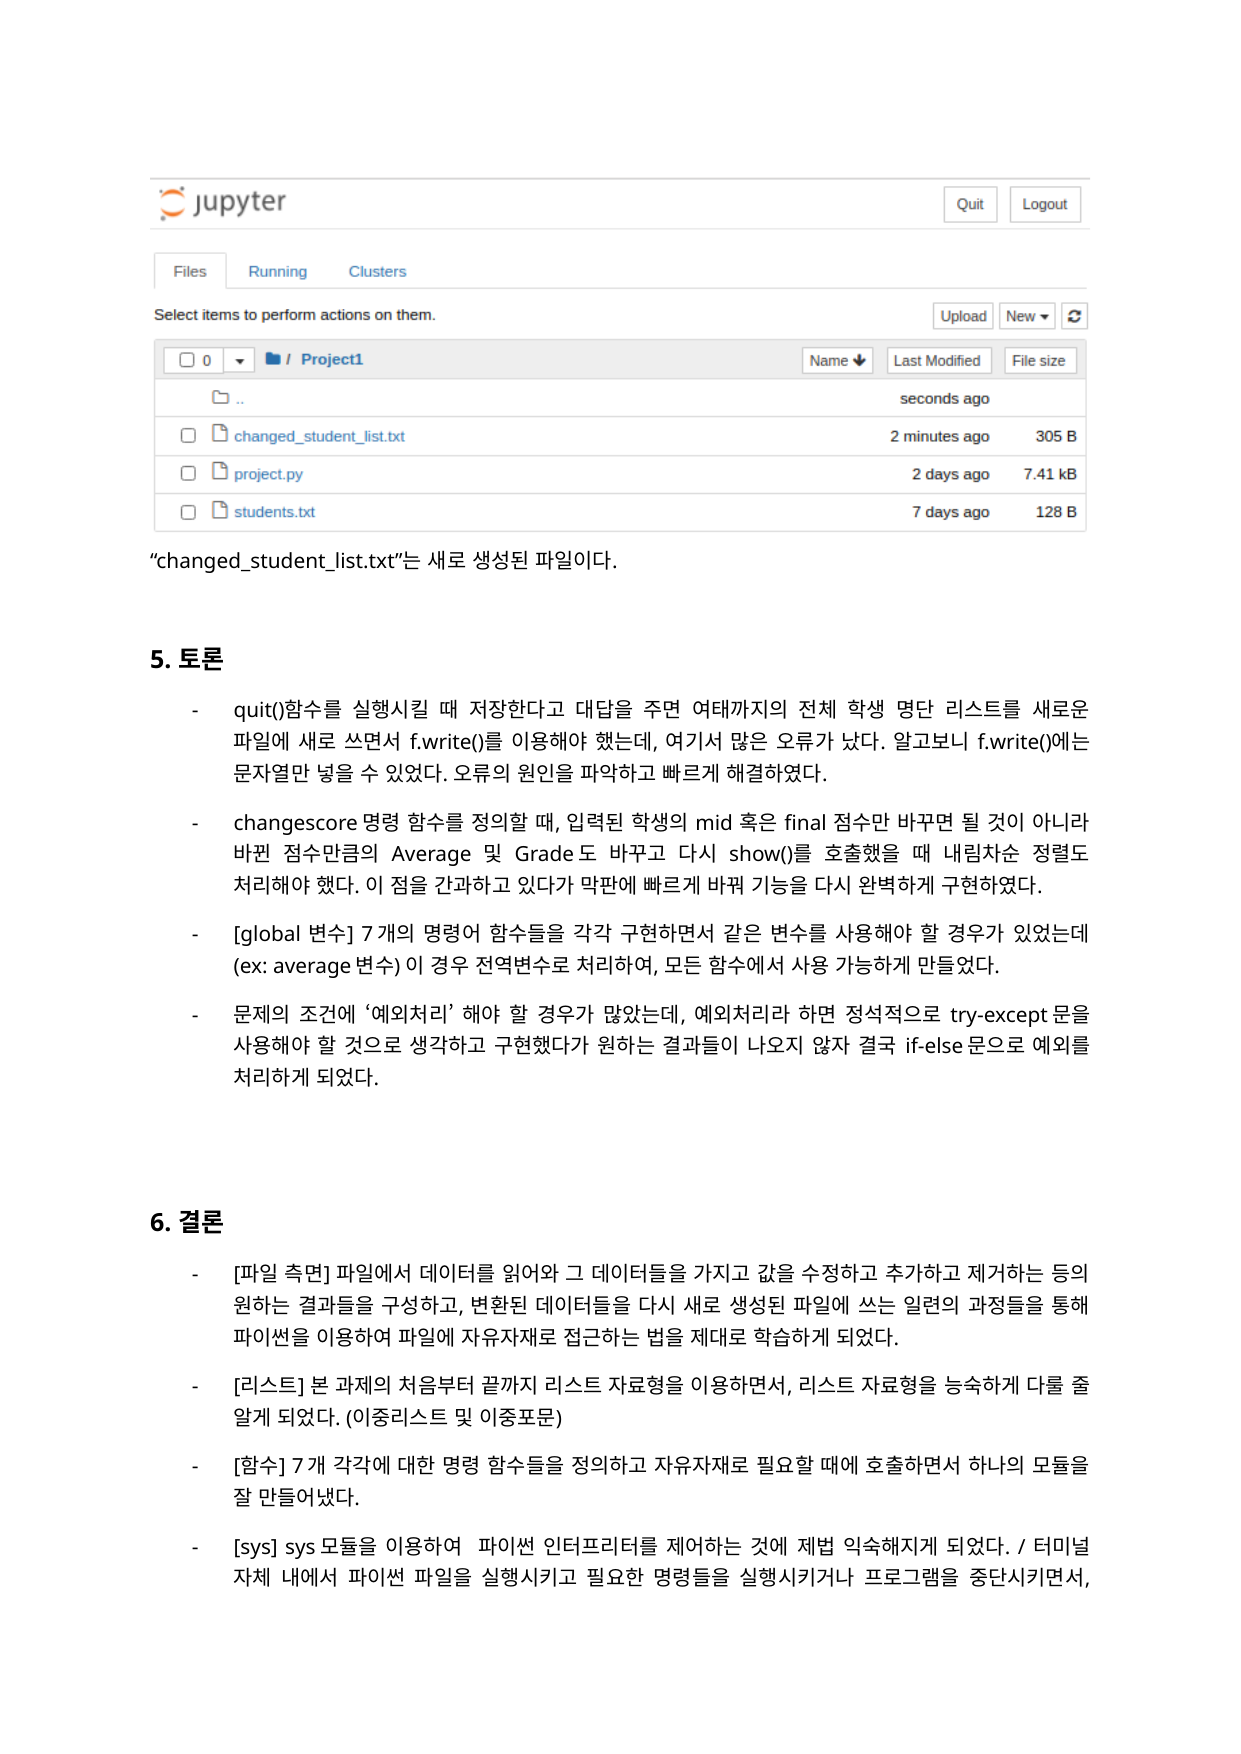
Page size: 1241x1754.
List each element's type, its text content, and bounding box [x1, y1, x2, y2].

list changescore명령 함수를 정의할 때, 입력된 학생의 mid 혹은 final 점수만 바꾸면 될 것이 아니라 바뀐 점수만큼의 Average 및 Grade도 바꾸고 다시 show()를 호출했을 때 내림차순 정렬도 처리해야 했다. 이 점을 간과하고 있다가 막판에 빠르게 바꿔 기능을 다시 완벽하게 구현하였다. [192, 806, 1090, 899]
text 6. 결론 [150, 1203, 1090, 1239]
list [함수] 7개 각각에 대한 명령 함수들을 정의하고 자유자재로 필요할 때에 호출하면서 하나의 모듈을 잘 만들어냈다. [192, 1450, 1090, 1512]
text “changed_student_list.txt”는 새로 생성된 파일이다. [150, 543, 1090, 574]
text 5. 토론 [150, 639, 1090, 675]
list [리스트] 본 과제의 처음부터 끝까지 리스트 자료형을 이용하면서, 리스트 자료형을 능숙하게 다룰 줄 알게 되었다. (이중리스트 및 이중포문) [192, 1369, 1090, 1432]
list 문제의 조건에 ‘예외처리’ 해야 할 경우가 많았는데, 예외처리라 하면 정석적으로 try-except문을 사용해야 할 것으로 생각하고 구현했다가 원하는 결과들이 나오지 않자 결국 if-else문으로 예외를 처리하게 되었다. [192, 998, 1090, 1092]
list quit()함수를 실행시킬 때 저장한다고 대답을 주면 여태까지의 전체 학생 명단 리스트를 새로운 파일에 새로 쓰면서 f.write()를 이용해야 했는데, 여기서 많은 오류가 났다. 알고보니 f.write()에는 문자열만 넣을 수 있었다. 오류의 원인을 파악하고 빠르게 해결하였다. [192, 694, 1090, 788]
list [global 변수] 7개의 명령어 함수들을 각각 구현하면서 같은 변수를 사용해야 할 경우가 있었는데 (ex: average변수) 이 경우 전역변수로 처리하여, 모든 함수에서 사용 가능하게 만들었다. [192, 918, 1090, 980]
list [파일 측면] 파일에서 데이터를 읽어와 그 데이터들을 가지고 값을 수정하고 추가하고 제거하는 등의 원하는 결과들을 구성하고, 변환된 데이터들을 다시 새로 생성된 파일에 쓰는 일련의 과정들을 통해 파이썬을 이용하여 파일에 자유자재로 접근하는 법을 제대로 학습하게 되었다. [192, 1257, 1090, 1351]
list [sys] sys모듈을 이용하여 파이썬 인터프리터를 제어하는 것에 제법 익숙해지게 되었다. / 터미널 자체 내에서 파이썬 파일을 실행시키고 필요한 명령들을 실행시키거나 프로그램을 중단시키면서, [192, 1530, 1090, 1592]
